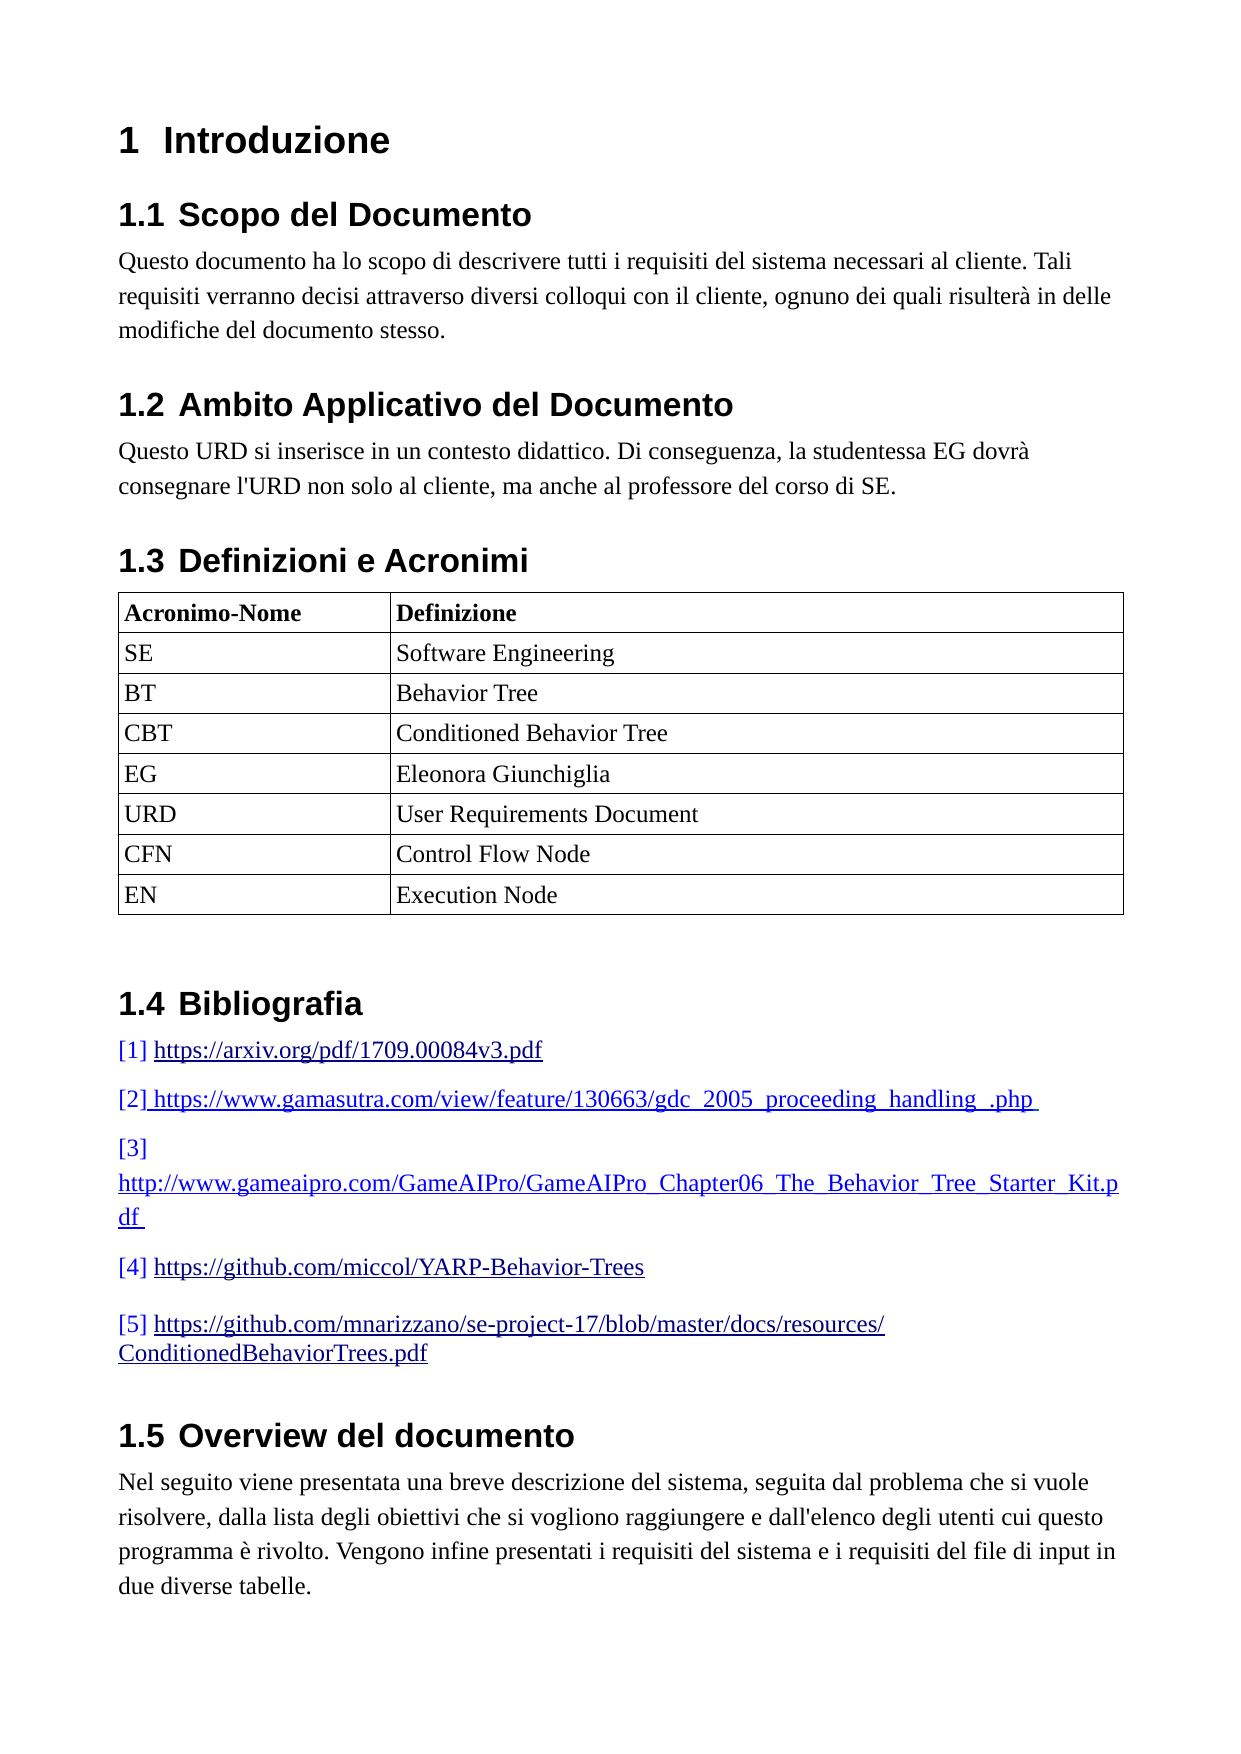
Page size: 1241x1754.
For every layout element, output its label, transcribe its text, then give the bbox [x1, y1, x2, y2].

text [2] https://www.gamasutra.com/view/feature/130663/gdc_2005_proceeding_handling_.php [118, 1084, 1122, 1113]
table_cell Behavior Tree [391, 674, 1123, 713]
table_header Definizione [391, 593, 1123, 632]
subtitle Definizioni e Acronimi [118, 541, 1122, 579]
table_cell Conditioned Behavior Tree [391, 714, 1123, 753]
text Questo URD si inserisce in un contesto didattico. Di conseguenza, la studentessa EG dovrà consegnare l'URD non solo al cliente, ma anche al professore del corso di SE. [118, 436, 1122, 499]
table_cell EG [119, 754, 390, 793]
subtitle Overview del documento [118, 1416, 1122, 1455]
text [4] https://github.com/miccol/YARP-Behavior-Trees [118, 1252, 1122, 1280]
text [1] https://arxiv.org/pdf/1709.00084v3.pdf [118, 1035, 1122, 1064]
text [3] http://www.gameaipro.com/GameAIPro/GameAIPro_Chapter06_The_Behavior_Tree_Starter_Kit.pdf [118, 1133, 1122, 1231]
table_cell SE [119, 633, 390, 672]
subtitle Ambito Applicativo del Documento [118, 385, 1122, 424]
subtitle Bibliografia [118, 984, 1122, 1023]
table_header Acronimo-Nome [119, 593, 390, 632]
table_cell Control Flow Node [391, 835, 1123, 874]
table_cell Execution Node [391, 875, 1123, 914]
table_cell Eleonora Giunchiglia [391, 754, 1123, 793]
subtitle Scopo del Documento [118, 195, 1122, 234]
table_cell CBT [119, 714, 390, 753]
table_cell BT [119, 674, 390, 713]
subtitle Introduzione [118, 118, 1122, 162]
table_cell CFN [119, 835, 390, 874]
table_cell URD [119, 794, 390, 834]
table_cell EN [119, 875, 390, 914]
text Questo documento ha lo scopo di descrivere tutti i requisiti del sistema necessari al cliente. Tali requisiti verranno decisi attraverso diversi colloqui con il cliente, ognuno dei quali risulterà in delle modifiche del documento stesso. [118, 246, 1122, 344]
text Nel seguito viene presentata una breve descrizione del sistema, seguita dal problema che si vuole risolvere, dalla lista degli obiettivi che si vogliono raggiungere e dall'elenco degli utenti cui questo programma è rivolto. Vengono infine presentati i requisiti del sistema e i requisiti del file di input in due diverse tabelle. [118, 1467, 1122, 1599]
text [5] https://github.com/mnarizzano/se-project-17/blob/master/docs/resources/ConditionedBehaviorTrees.pdf [118, 1309, 1122, 1367]
table_cell User Requirements Document [391, 794, 1123, 834]
table_cell Software Engineering [391, 633, 1123, 672]
